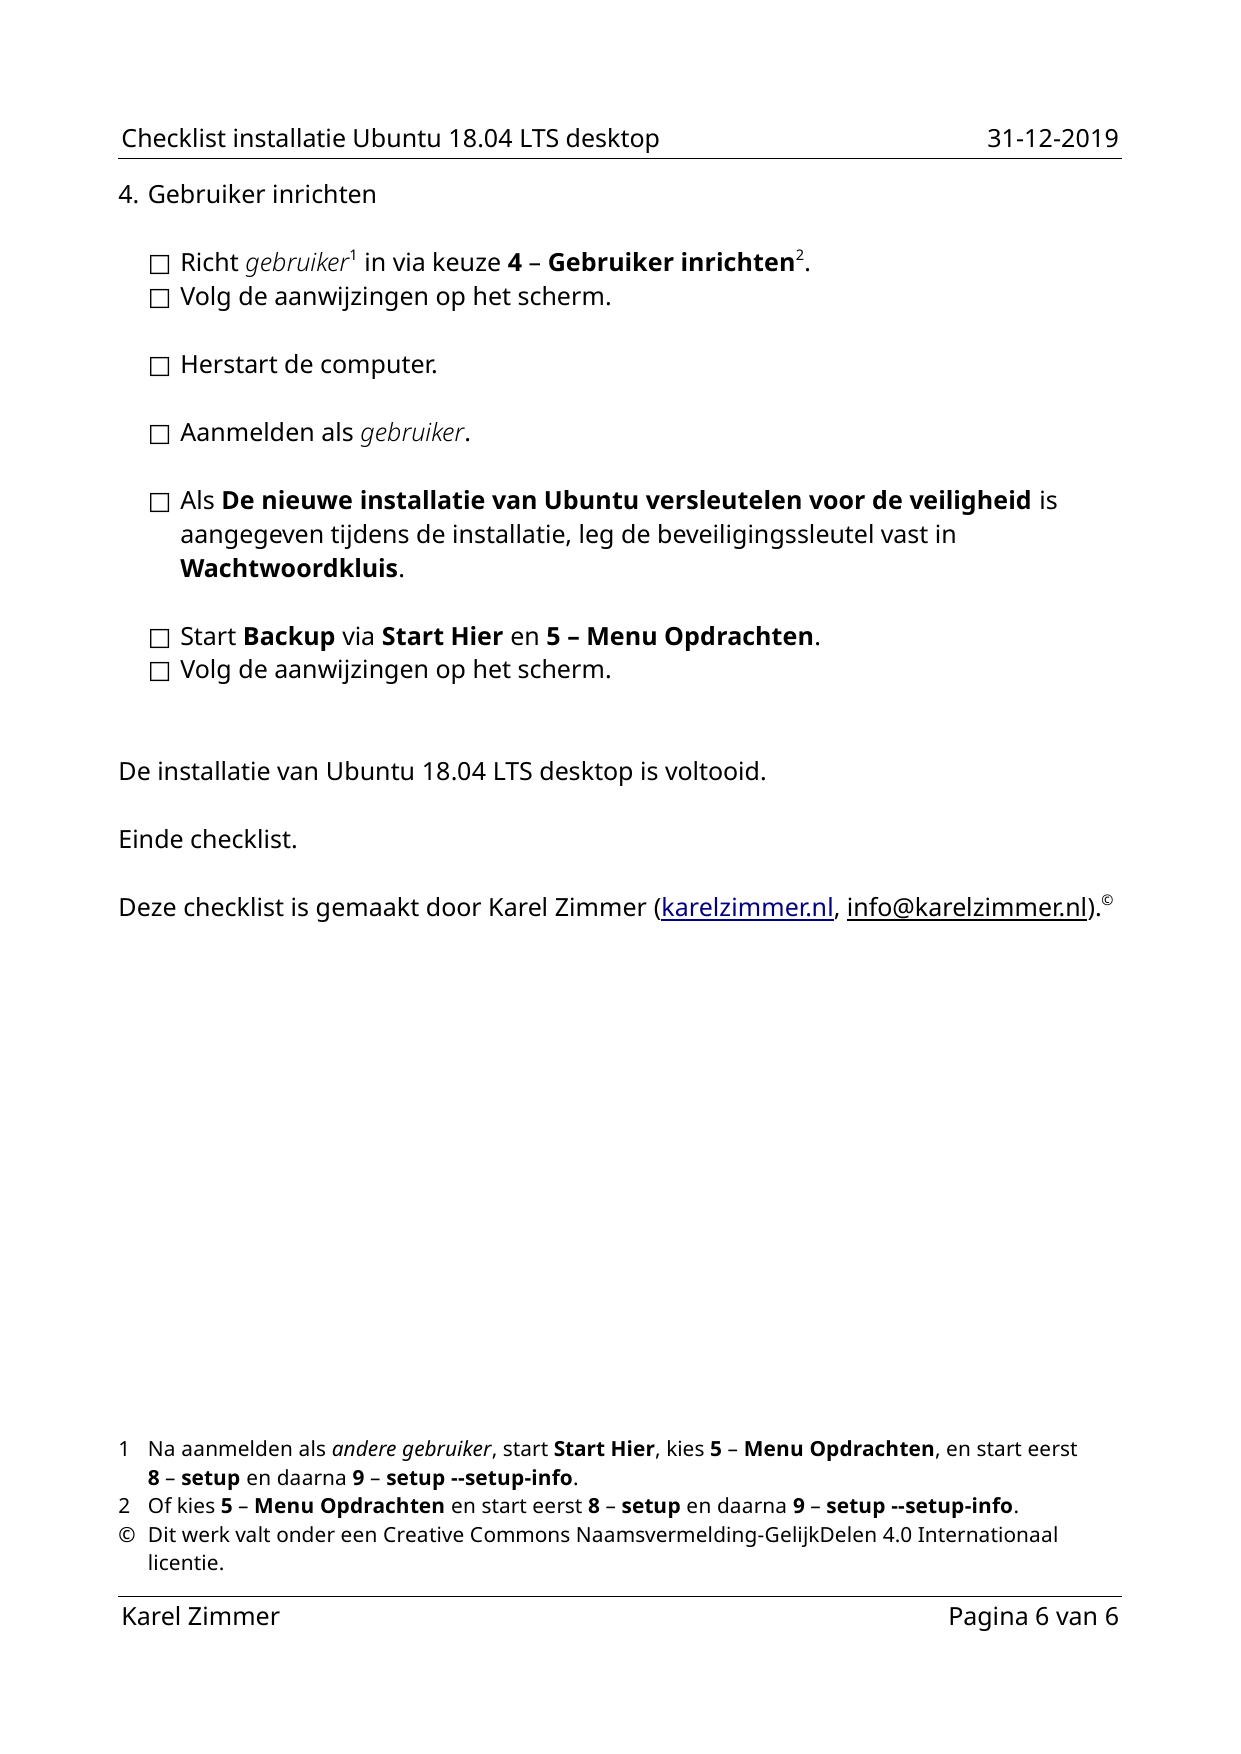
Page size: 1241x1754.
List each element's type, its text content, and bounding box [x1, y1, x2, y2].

list Aanmelden als gebruiker. [148, 415, 1122, 483]
text Einde checklist. [118, 822, 1122, 856]
list Gebruiker inrichten [118, 177, 1122, 245]
list Volg de aanwijzingen op het scherm. [148, 652, 1122, 686]
text Dit werk valt onder een Creative Commons Naamsvermelding-GelijkDelen 4.0 Internationaal licentie. [118, 1520, 1122, 1577]
text Deze checklist is gemaakt door Karel Zimmer (karelzimmer.nl, info@karelzimmer.nl). [118, 890, 1122, 924]
list Of kies 5 – Menu Opdrachten en start eerst 8 – setup en daarna 9 – setup --setup-info. [118, 1491, 1122, 1520]
list Volg de aanwijzingen op het scherm. [148, 279, 1122, 313]
list Als De nieuwe installatie van Ubuntu versleutelen voor de veiligheid is aangegeven tijdens de installatie, leg de beveiligingssleutel vast in Wachtwoordkluis. [148, 483, 1122, 584]
list Richt gebruiker in via keuze 4 – Gebruiker inrichten. [148, 245, 1122, 279]
list Start Backup via Start Hier en 5 – Menu Opdrachten. [148, 618, 1122, 652]
list Na aanmelden als andere gebruiker, start Start Hier, kies 5 – Menu Opdrachten, en start eerst 8 – setup en daarna 9 – setup --setup-info. [118, 1434, 1122, 1491]
list Herstart de computer. [148, 347, 1122, 415]
text De installatie van Ubuntu 18.04 LTS desktop is voltooid. [118, 754, 1122, 788]
